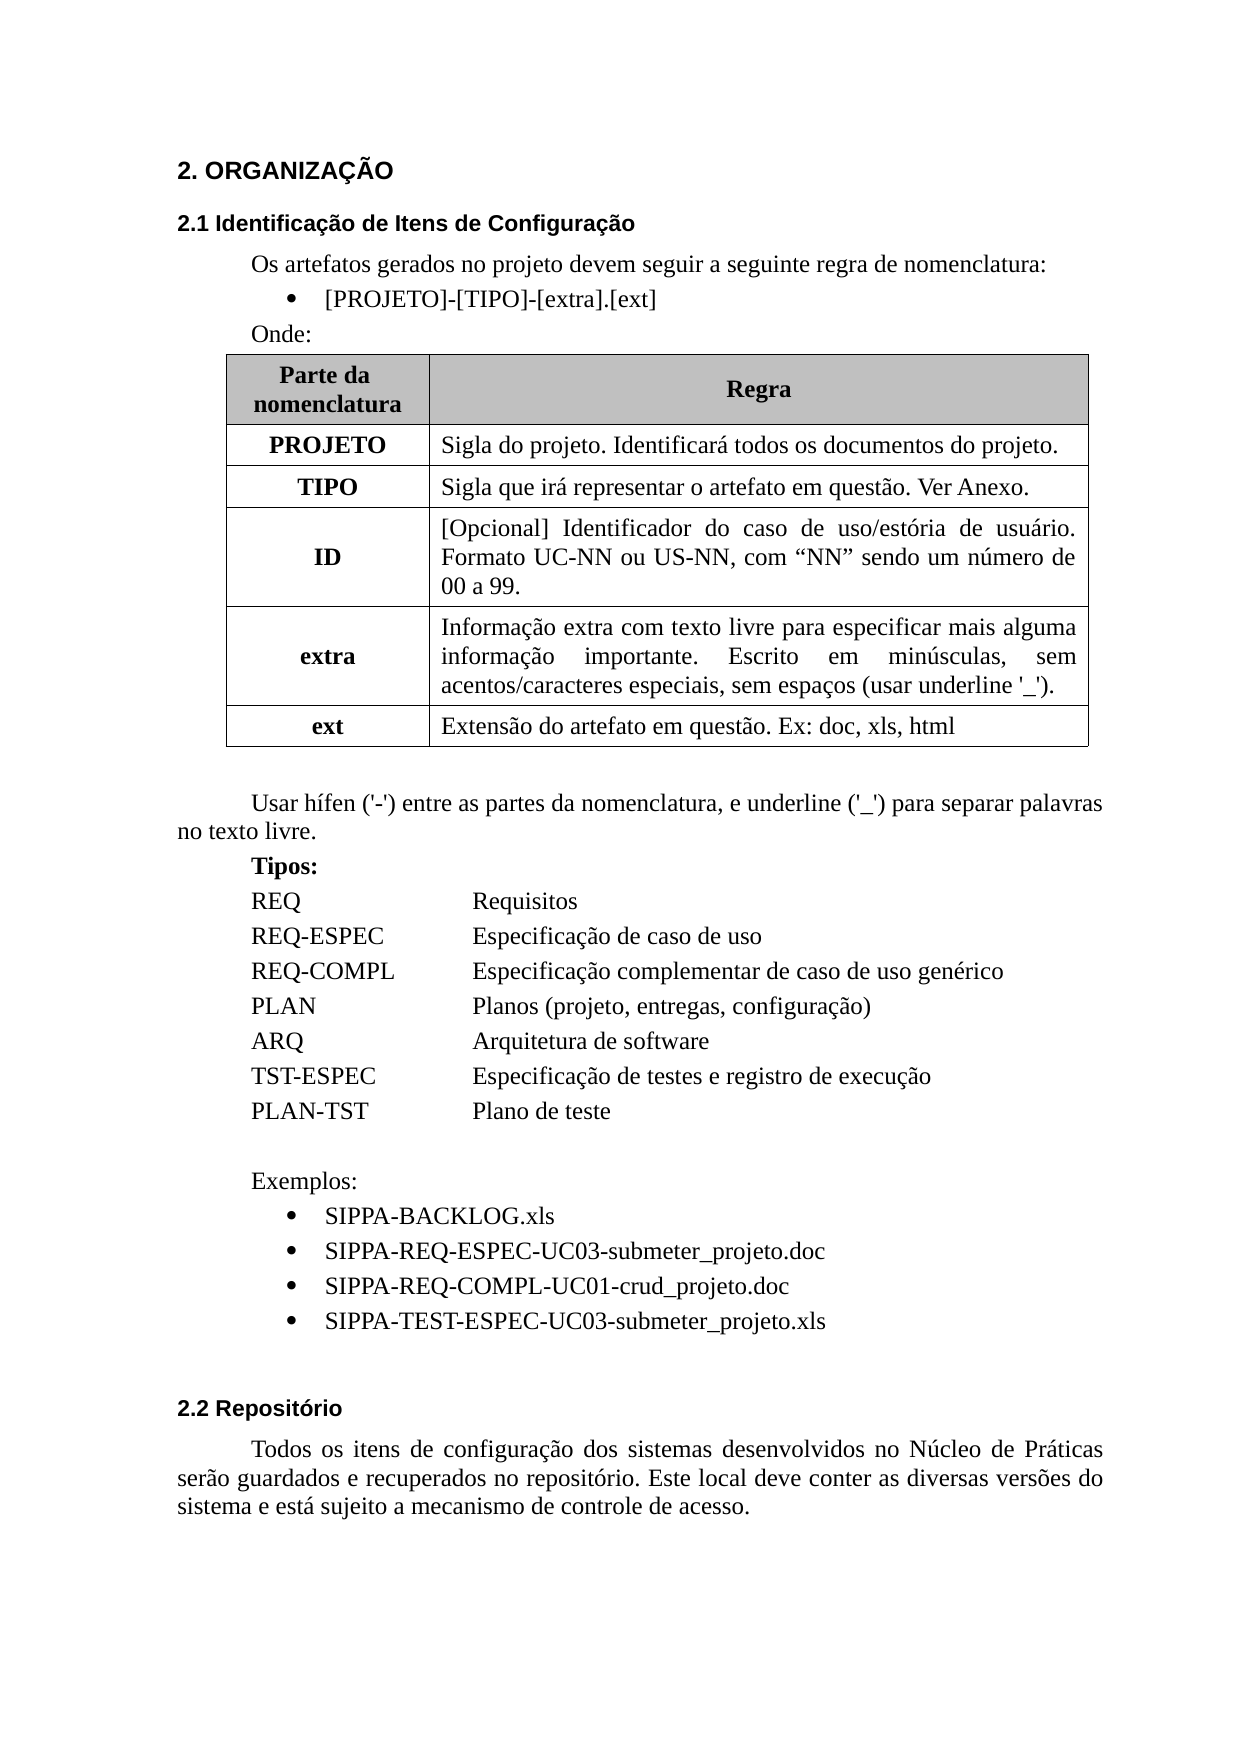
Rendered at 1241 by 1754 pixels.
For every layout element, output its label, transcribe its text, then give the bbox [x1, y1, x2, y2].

text Usar hífen ('-') entre as partes da nomenclatura, e underline ('_') para separar palavras no texto livre. [177, 788, 1104, 845]
text ARQ Arquitetura de software [251, 1026, 1104, 1055]
table_cell Sigla do projeto. Identificará todos os documentos do projeto. [430, 425, 1088, 465]
table_header Regra [430, 355, 1088, 424]
text REQ-ESPEC Especificação de caso de uso [251, 921, 1104, 950]
subtitle 2.2 Repositório [177, 1395, 1104, 1421]
table_cell Extensão do artefato em questão. Ex: doc, xls, html [430, 706, 1088, 746]
text PLAN Planos (projeto, entregas, configuração) [251, 991, 1104, 1020]
text Os artefatos gerados no projeto devem seguir a seguinte regra de nomenclatura: [177, 249, 1104, 277]
table_cell extra [227, 607, 429, 705]
list [PROJETO]-[TIPO]-[extra].[ext] [287, 284, 1104, 312]
table_header Parte da nomenclatura [227, 355, 429, 424]
list SIPPA-BACKLOG.xls [287, 1201, 1104, 1230]
table_cell ID [227, 508, 429, 606]
table_cell TIPO [227, 466, 429, 507]
text Onde: [177, 319, 1104, 347]
text REQ-COMPL Especificação complementar de caso de uso genérico [251, 956, 1104, 985]
list SIPPA-REQ-ESPEC-UC03-submeter_projeto.doc [287, 1236, 1104, 1265]
text Exemplos: [177, 1166, 1104, 1195]
text Tipos: [177, 851, 1104, 880]
table_cell Informação extra com texto livre para especificar mais alguma informação importante. Escrito em minúsculas, sem acentos/caracteres especiais, sem espaços (usar underline '_'). [430, 607, 1088, 705]
text PLAN-TST Plano de teste [177, 1096, 1104, 1125]
table_cell PROJETO [227, 425, 429, 465]
subtitle 2. ORGANIZAção [177, 156, 1104, 185]
text Todos os itens de configuração dos sistemas desenvolvidos no Núcleo de Práticas serão guardados e recuperados no repositório. Este local deve conter as diversas versões do sistema e está sujeito a mecanismo de controle de acesso. [177, 1434, 1104, 1520]
table_cell Sigla que irá representar o artefato em questão. Ver Anexo. [430, 466, 1088, 507]
table_cell ext [227, 706, 429, 746]
text TST-ESPEC Especificação de testes e registro de execução [251, 1061, 1104, 1090]
text REQ Requisitos [251, 886, 1104, 915]
list SIPPA-TEST-ESPEC-UC03-submeter_projeto.xls [287, 1306, 1104, 1335]
subtitle 2.1 Identificação de Itens de Configuração [177, 210, 1104, 236]
list SIPPA-REQ-COMPL-UC01-crud_projeto.doc [287, 1271, 1104, 1300]
table_cell [Opcional] Identificador do caso de uso/estória de usuário. Formato UC-NN ou US-NN, com “NN” sendo um número de 00 a 99. [430, 508, 1088, 606]
